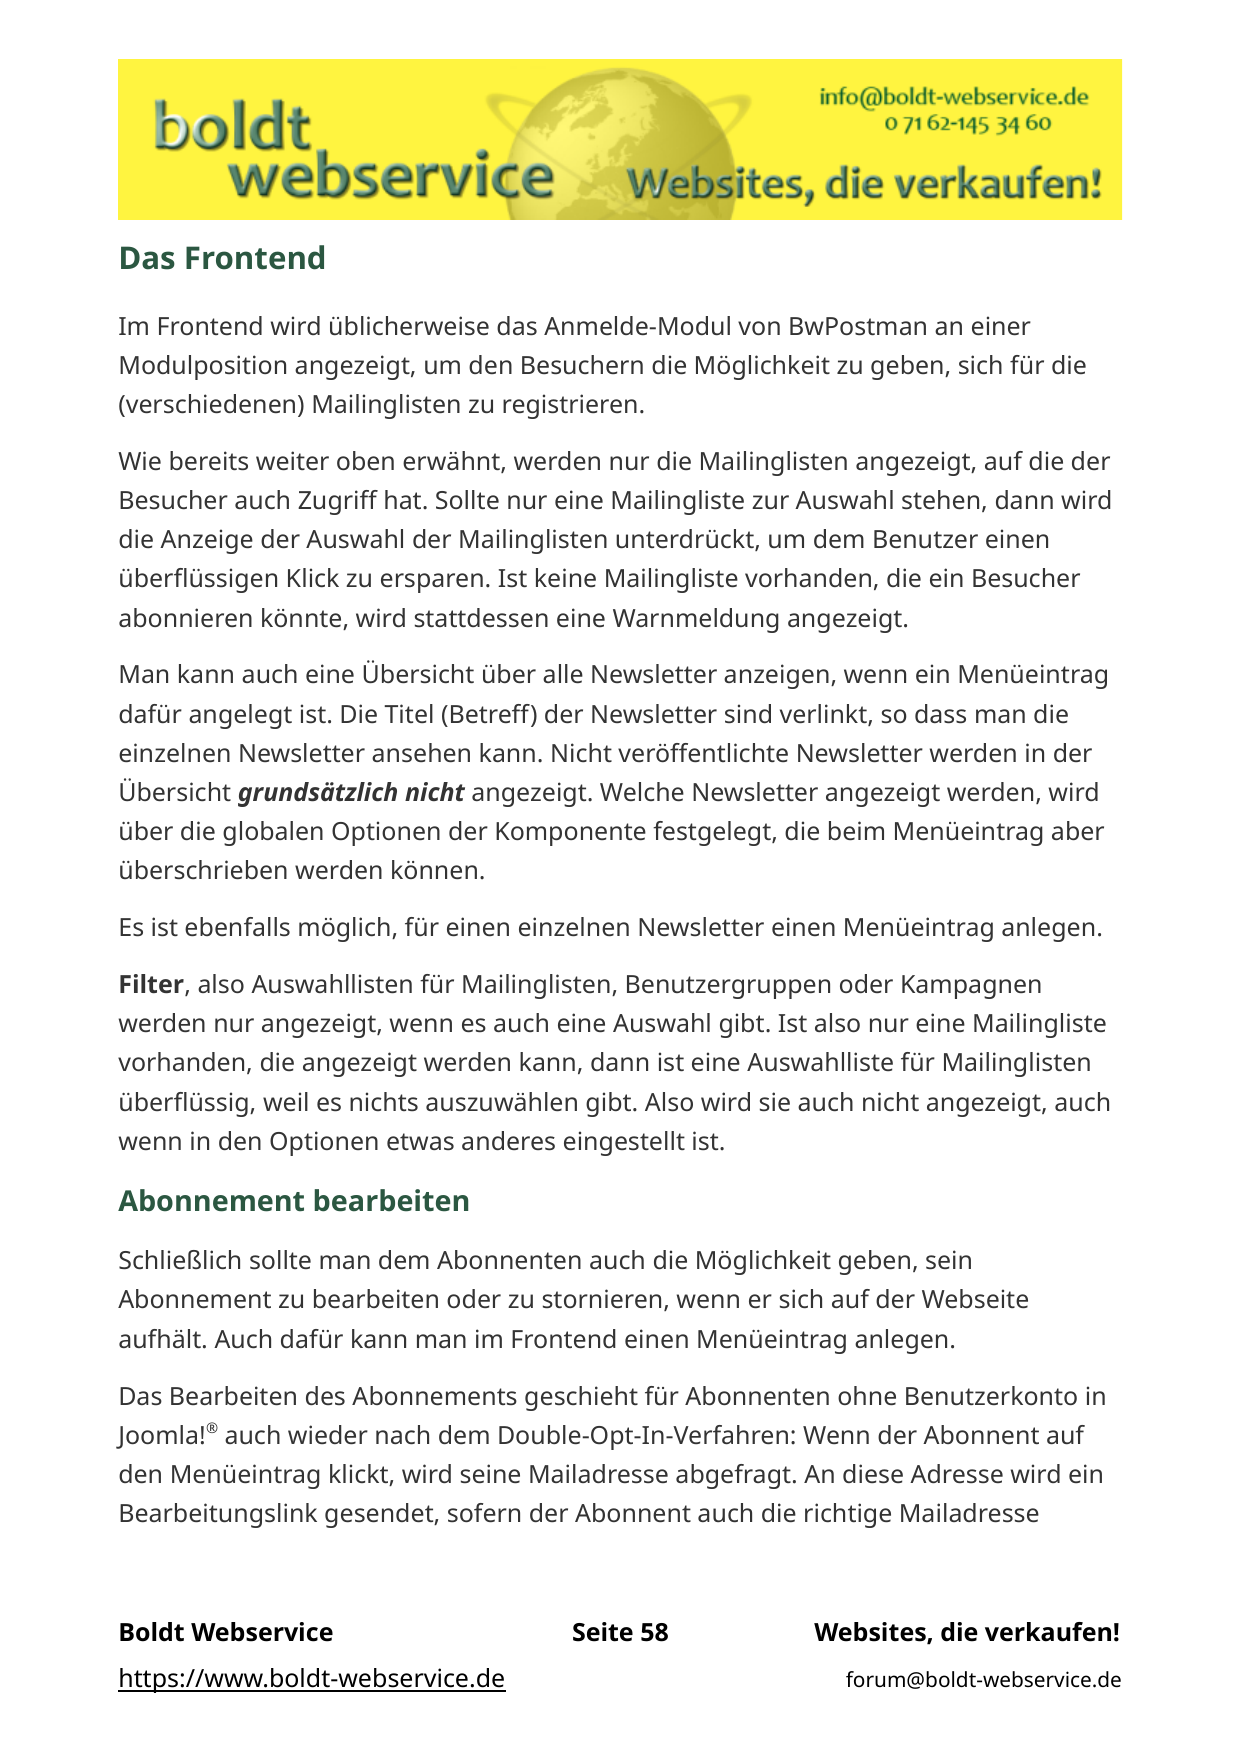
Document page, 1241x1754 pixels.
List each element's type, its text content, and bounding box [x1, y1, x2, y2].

text Wie bereits weiter oben erwähnt, werden nur die Mailinglisten angezeigt, auf die der Besucher auch Zugriff hat. Sollte nur eine Mailingliste zur Auswahl stehen, dann wird die Anzeige der Auswahl der Mailinglisten unterdrückt, um dem Benutzer einen überflüssigen Klick zu ersparen. Ist keine Mailingliste vorhanden, die ein Besucher abonnieren könnte, wird stattdessen eine Warnmeldung angezeigt. [118, 443, 1122, 634]
text Man kann auch eine Übersicht über alle Newsletter anzeigen, wenn ein Menüeintrag dafür angelegt ist. Die Titel (Betreff) der Newsletter sind verlinkt, so dass man die einzelnen Newsletter ansehen kann. Nicht veröffentlichte Newsletter werden in der Übersicht grundsätzlich nicht angezeigt. Welche Newsletter angezeigt werden, wird über die globalen Optionen der Komponente festgelegt, die beim Menüeintrag aber überschrieben werden können. [118, 657, 1122, 887]
text Das Bearbeiten des Abonnements geschieht für Abonnenten ohne Benutzerkonto in Joomla!® auch wieder nach dem Double-Opt-In-Verfahren: Wenn der Abonnent auf den Menüeintrag klickt, wird seine Mailadresse abgefragt. An diese Adresse wird ein Bearbeitungslink gesendet, sofern der Abonnent auch die richtige Mailadresse [118, 1378, 1122, 1530]
subtitle Abonnement bearbeiten [118, 1180, 1122, 1219]
text Es ist ebenfalls möglich, für einen einzelnen Newsletter einen Menüeintrag anlegen. [118, 910, 1122, 944]
picture [118, 59, 1123, 220]
text Schließlich sollte man dem Abonnenten auch die Möglichkeit geben, sein Abonnement zu bearbeiten oder zu stornieren, wenn er sich auf der Webseite aufhält. Auch dafür kann man im Frontend einen Menüeintrag anlegen. [118, 1243, 1122, 1355]
subtitle Das Frontend [118, 236, 1122, 279]
text Im Frontend wird üblicherweise das Anmelde-Modul von BwPostman an einer Modulposition angezeigt, um den Besuchern die Möglichkeit zu geben, sich für die (verschiedenen) Mailinglisten zu registrieren. [118, 308, 1122, 421]
text Filter, also Auswahllisten für Mailinglisten, Benutzergruppen oder Kampagnen werden nur angezeigt, wenn es auch eine Auswahl gibt. Ist also nur eine Mailingliste vorhanden, die angezeigt werden kann, dann ist eine Auswahlliste für Mailinglisten überflüssig, weil es nichts auszuwählen gibt. Also wird sie auch nicht angezeigt, auch wenn in den Optionen etwas anderes eingestellt ist. [118, 967, 1122, 1157]
